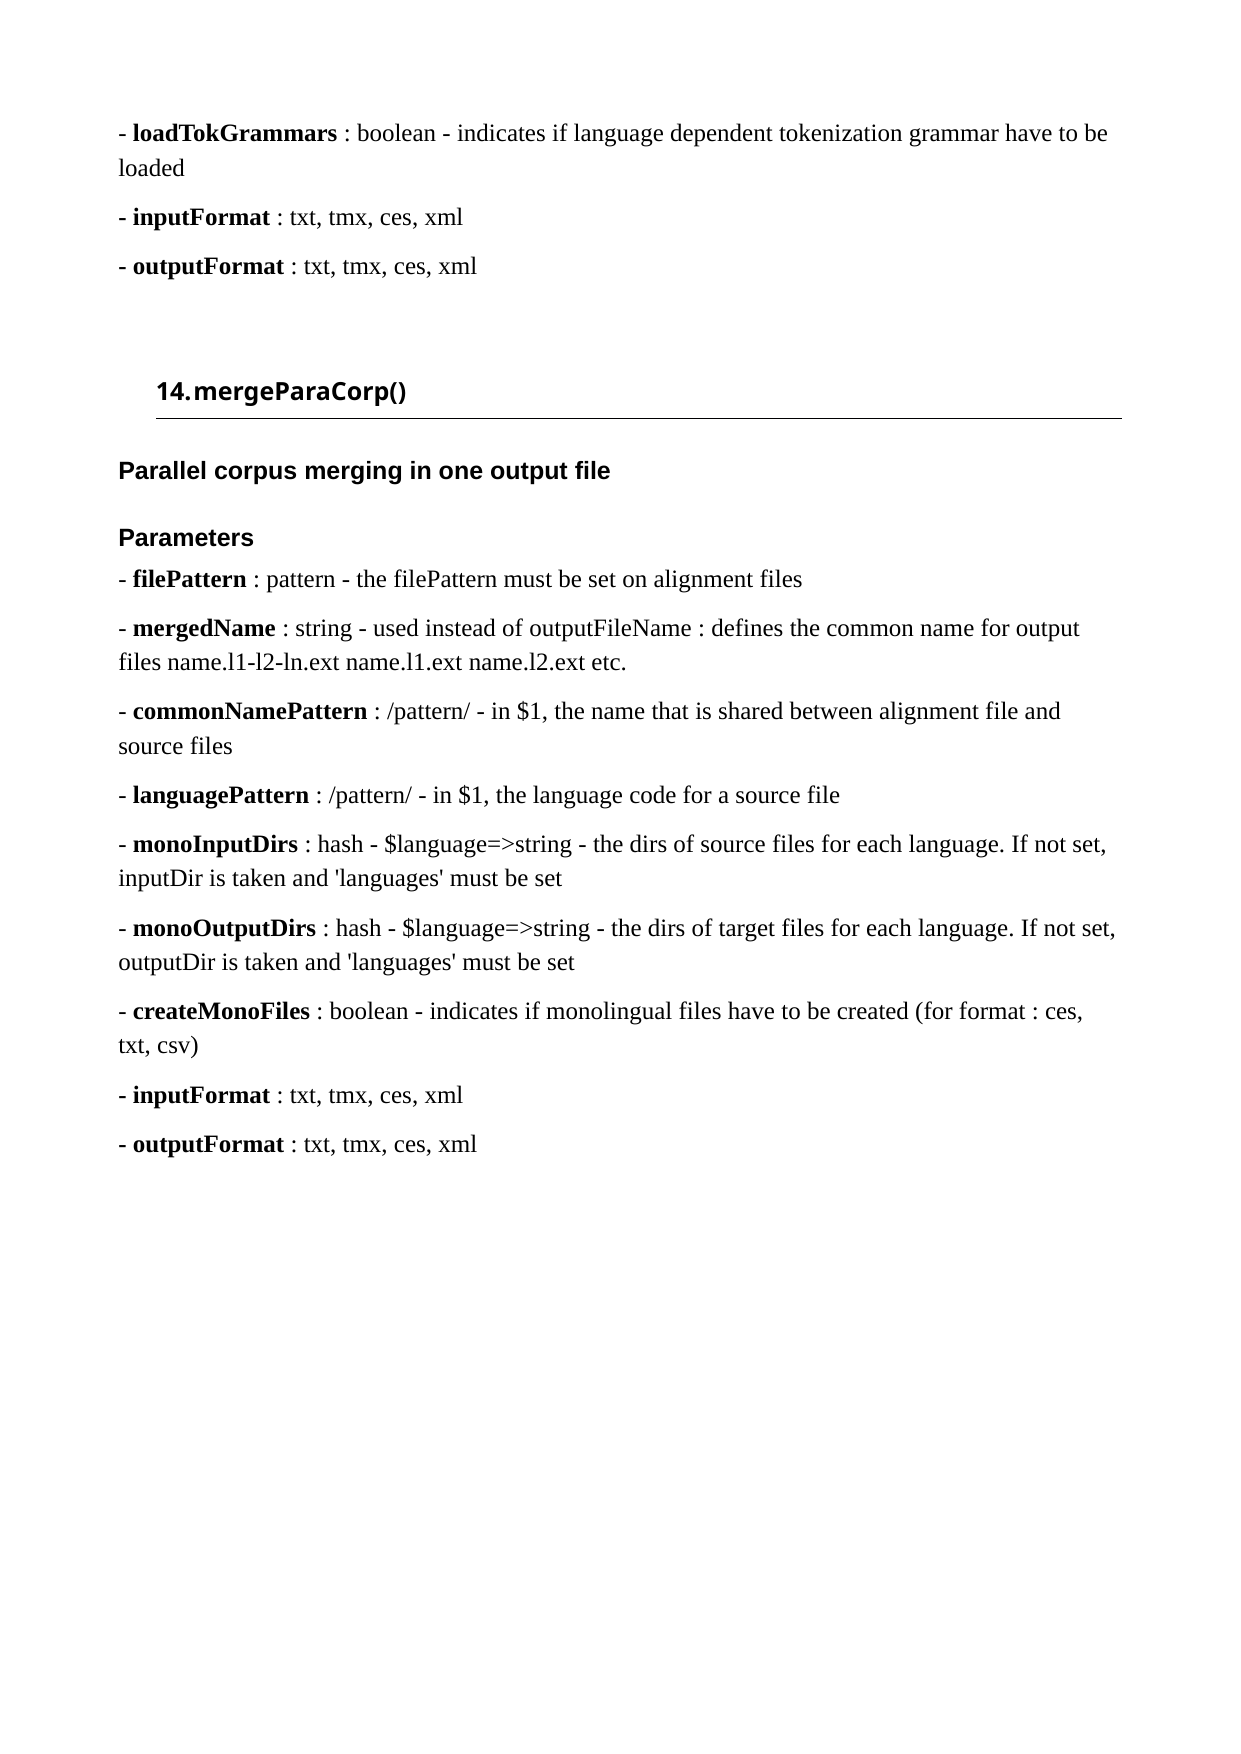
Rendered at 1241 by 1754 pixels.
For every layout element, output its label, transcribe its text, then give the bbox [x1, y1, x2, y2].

text - outputFormat : txt, tmx, ces, xml [118, 251, 1122, 279]
text - outputFormat : txt, tmx, ces, xml [118, 1129, 1122, 1157]
text - languagePattern : /pattern/ - in $1, the language code for a source file [118, 780, 1122, 809]
text - mergedName : string - used instead of outputFileName : defines the common name for output files name.l1-l2-ln.ext name.l1.ext name.l2.ext etc. [118, 613, 1122, 676]
text - inputFormat : txt, tmx, ces, xml [118, 1080, 1122, 1108]
text - inputFormat : txt, tmx, ces, xml [118, 202, 1122, 230]
text - createMonoFiles : boolean - indicates if monolingual files have to be created (for format : ces, txt, csv) [118, 996, 1122, 1059]
text - monoInputDirs : hash - $language=>string - the dirs of source files for each language. If not set, inputDir is taken and 'languages' must be set [118, 829, 1122, 892]
subtitle Parameters [118, 523, 1122, 551]
text - monoOutputDirs : hash - $language=>string - the dirs of target files for each language. If not set, outputDir is taken and 'languages' must be set [118, 913, 1122, 976]
text - loadTokGrammars : boolean - indicates if language dependent tokenization grammar have to be loaded [118, 118, 1122, 181]
text - commonNamePattern : /pattern/ - in $1, the name that is shared between alignment file and source files [118, 696, 1122, 760]
subtitle mergeParaCorp() [156, 374, 1122, 418]
text - filePattern : pattern - the filePattern must be set on alignment files [118, 564, 1122, 593]
subtitle Parallel corpus merging in one output file [118, 456, 1122, 485]
